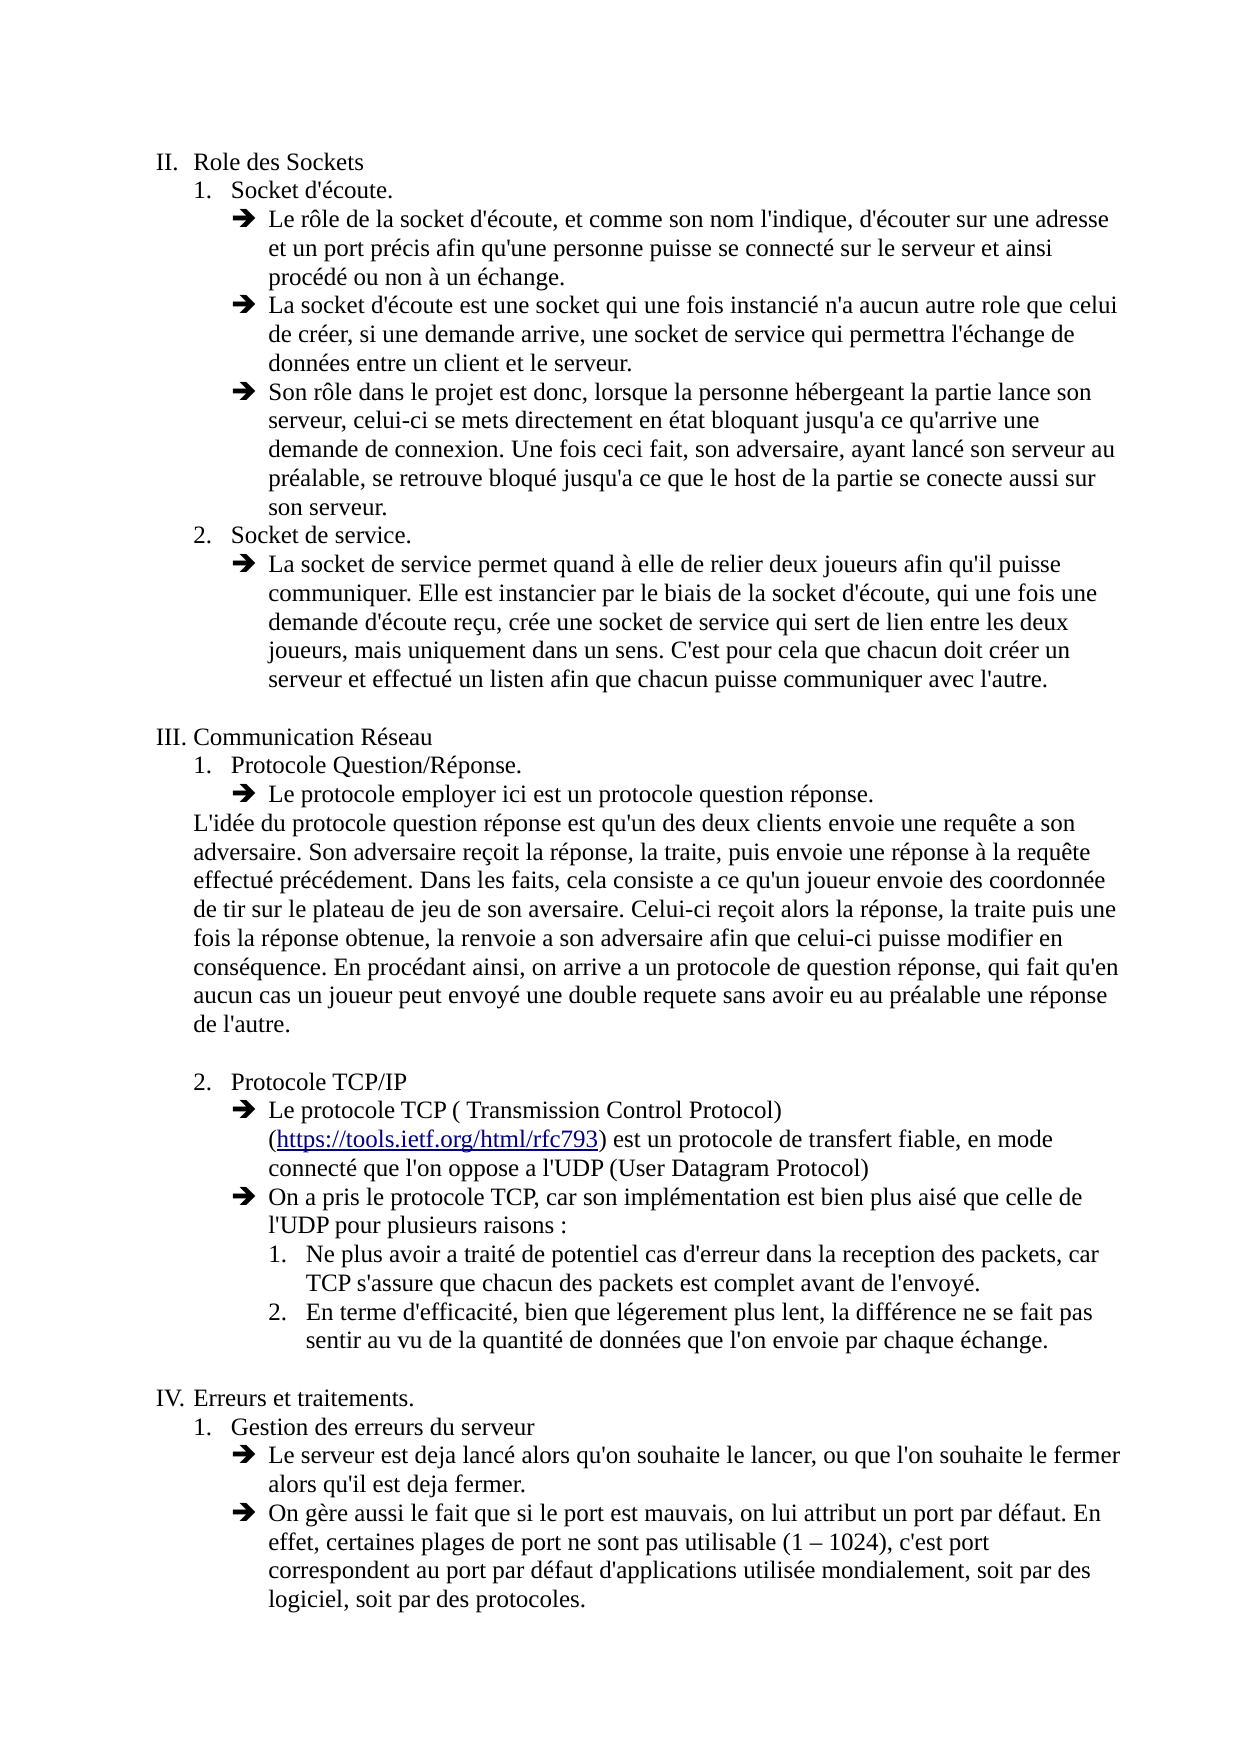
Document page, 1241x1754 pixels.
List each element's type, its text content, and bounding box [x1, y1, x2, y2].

list La socket d'écoute est une socket qui une fois instancié n'a aucun autre role que celui de créer, si une demande arrive, une socket de service qui permettra l'échange de données entre un client et le serveur. [231, 291, 1122, 377]
list Ne plus avoir a traité de potentiel cas d'erreur dans la reception des packets, car TCP s'assure que chacun des packets est complet avant de l'envoyé. [268, 1239, 1122, 1297]
list En terme d'efficacité, bien que légerement plus lent, la différence ne se fait pas sentir au vu de la quantité de données que l'on envoie par chaque échange. [268, 1297, 1122, 1354]
list Erreurs et traitements. [156, 1383, 1122, 1412]
list Son rôle dans le projet est donc, lorsque la personne hébergeant la partie lance son serveur, celui-ci se mets directement en état bloquant jusqu'a ce qu'arrive une demande de connexion. Une fois ceci fait, son adversaire, ayant lancé son serveur au préalable, se retrouve bloqué jusqu'a ce que le host de la partie se conecte aussi sur son serveur. [231, 377, 1122, 521]
list On a pris le protocole TCP, car son implémentation est bien plus aisé que celle de l'UDP pour plusieurs raisons : [231, 1182, 1122, 1239]
list Le serveur est deja lancé alors qu'on souhaite le lancer, ou que l'on souhaite le fermer alors qu'il est deja fermer. [231, 1441, 1122, 1498]
list L'idée du protocole question réponse est qu'un des deux clients envoie une requête a son adversaire. Son adversaire reçoit la réponse, la traite, puis envoie une réponse à la requête effectué précédement. Dans les faits, cela consiste a ce qu'un joueur envoie des coordonnée de tir sur le plateau de jeu de son aversaire. Celui-ci reçoit alors la réponse, la traite puis une fois la réponse obtenue, la renvoie a son adversaire afin que celui-ci puisse modifier en conséquence. En procédant ainsi, on arrive a un protocole de question réponse, qui fait qu'en aucun cas un joueur peut envoyé une double requete sans avoir eu au préalable une réponse de l'autre. [156, 808, 1122, 1038]
list Communication Réseau [156, 722, 1122, 751]
list Le rôle de la socket d'écoute, et comme son nom l'indique, d'écouter sur une adresse et un port précis afin qu'une personne puisse se connecté sur le serveur et ainsi procédé ou non à un échange. [231, 204, 1122, 291]
list Protocole TCP/IP [193, 1067, 1122, 1096]
list La socket de service permet quand à elle de relier deux joueurs afin qu'il puisse communiquer. Elle est instancier par le biais de la socket d'écoute, qui une fois une demande d'écoute reçu, crée une socket de service qui sert de lien entre les deux joueurs, mais uniquement dans un sens. C'est pour cela que chacun doit créer un serveur et effectué un listen afin que chacun puisse communiquer avec l'autre. [231, 549, 1122, 693]
list Socket de service. [193, 521, 1122, 549]
list Socket d'écoute. [193, 176, 1122, 204]
list Gestion des erreurs du serveur [193, 1412, 1122, 1441]
list Le protocole employer ici est un protocole question réponse. [231, 779, 1122, 808]
list On gère aussi le fait que si le port est mauvais, on lui attribut un port par défaut. En effet, certaines plages de port ne sont pas utilisable (1 – 1024), c'est port correspondent au port par défaut d'applications utilisée mondialement, soit par des logiciel, soit par des protocoles. [231, 1498, 1122, 1613]
list Role des Sockets [156, 147, 1122, 176]
list Le protocole TCP ( Transmission Control Protocol) (https://tools.ietf.org/html/rfc793) est un protocole de transfert fiable, en mode connecté que l'on oppose a l'UDP (User Datagram Protocol) [231, 1096, 1122, 1182]
list Protocole Question/Réponse. [193, 751, 1122, 779]
